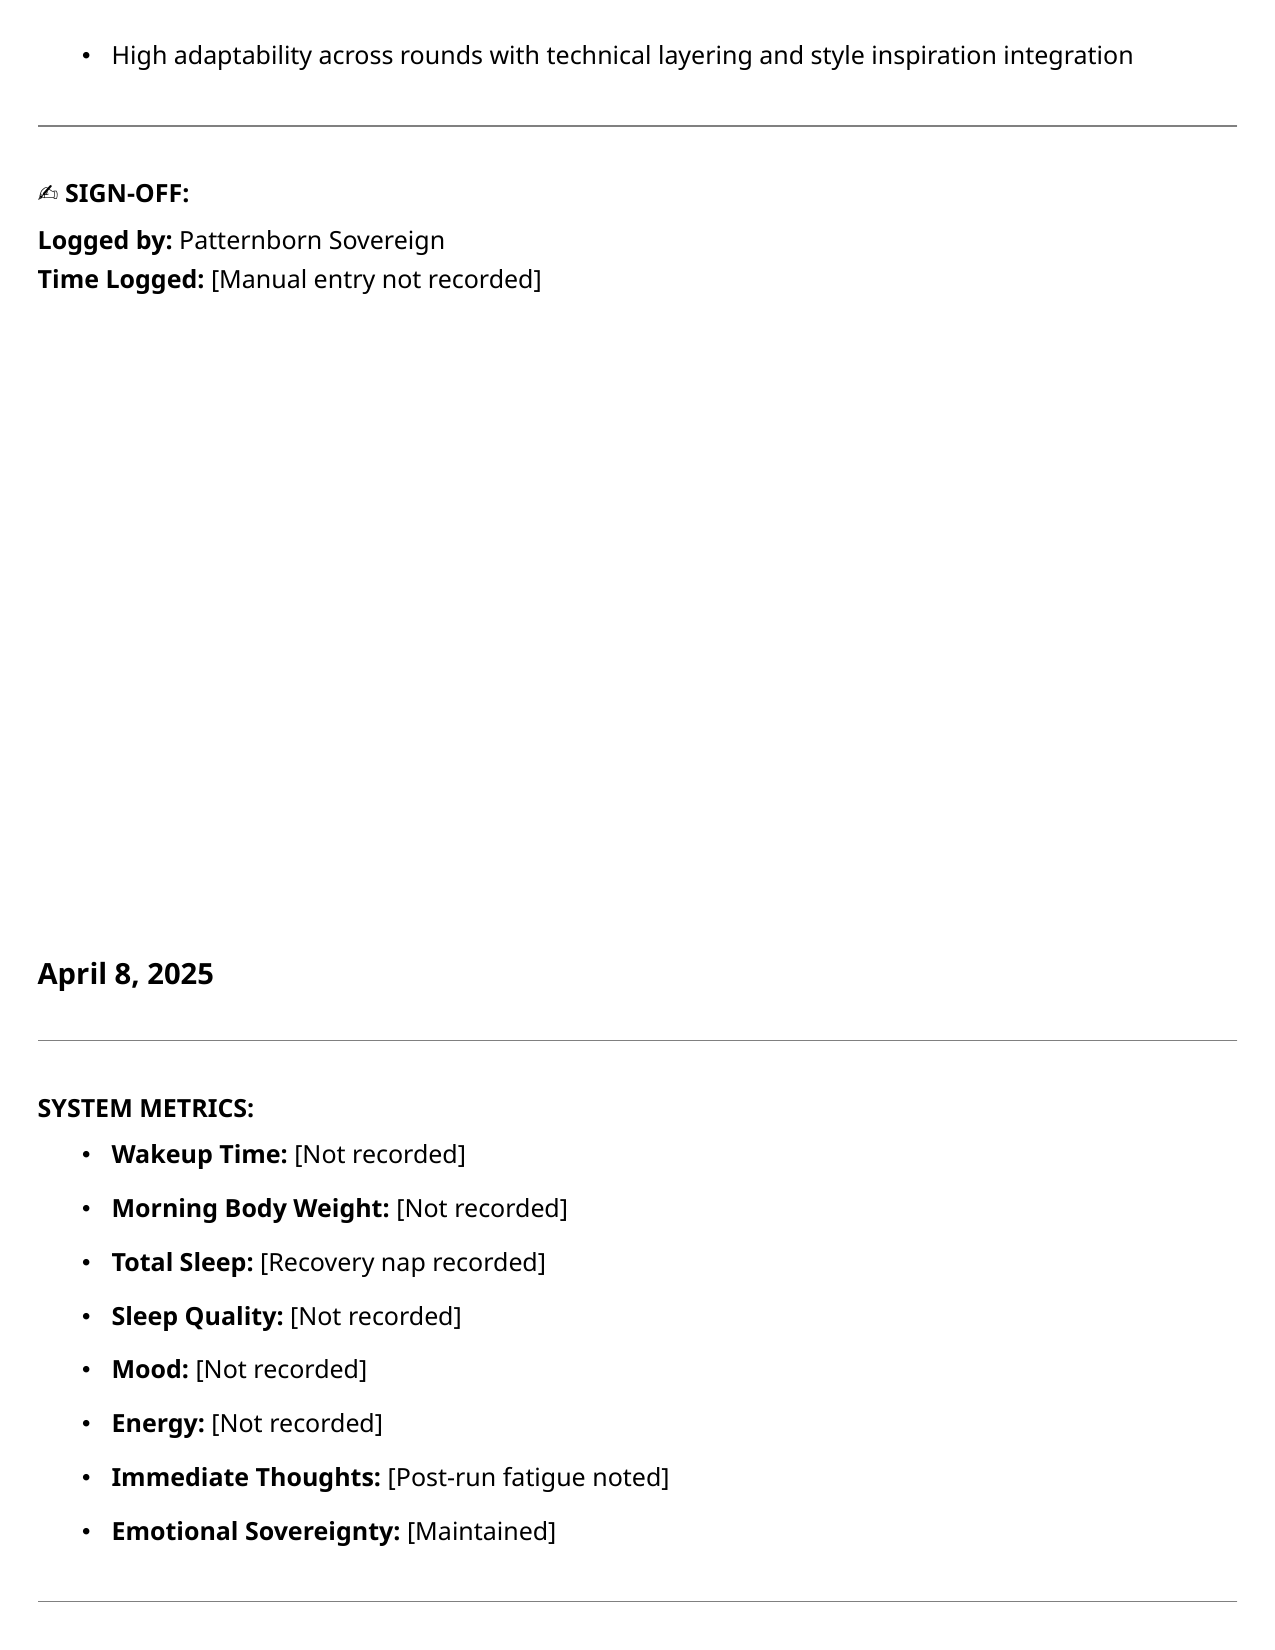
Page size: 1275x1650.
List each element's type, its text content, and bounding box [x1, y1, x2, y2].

subtitle SYSTEM METRICS: [37, 1091, 1237, 1125]
list Morning Body Weight: [Not recorded] [82, 1191, 1237, 1225]
subtitle ✍️ SIGN-OFF: [37, 176, 1237, 210]
subtitle April 8, 2025 [37, 954, 1237, 993]
list High adaptability across rounds with technical layering and style inspiration integration [82, 37, 1237, 72]
text Logged by: Patternborn Sovereign Time Logged: [Manual entry not recorded] [37, 223, 1237, 296]
list Energy: [Not recorded] [82, 1406, 1237, 1440]
list Wakeup Time: [Not recorded] [82, 1137, 1237, 1171]
list Total Sleep: [Recovery nap recorded] [82, 1245, 1237, 1279]
list Immediate Thoughts: [Post-run fatigue noted] [82, 1460, 1237, 1494]
list Mood: [Not recorded] [82, 1352, 1237, 1386]
list Sleep Quality: [Not recorded] [82, 1298, 1237, 1332]
list Emotional Sovereignty: [Maintained] [82, 1513, 1237, 1547]
